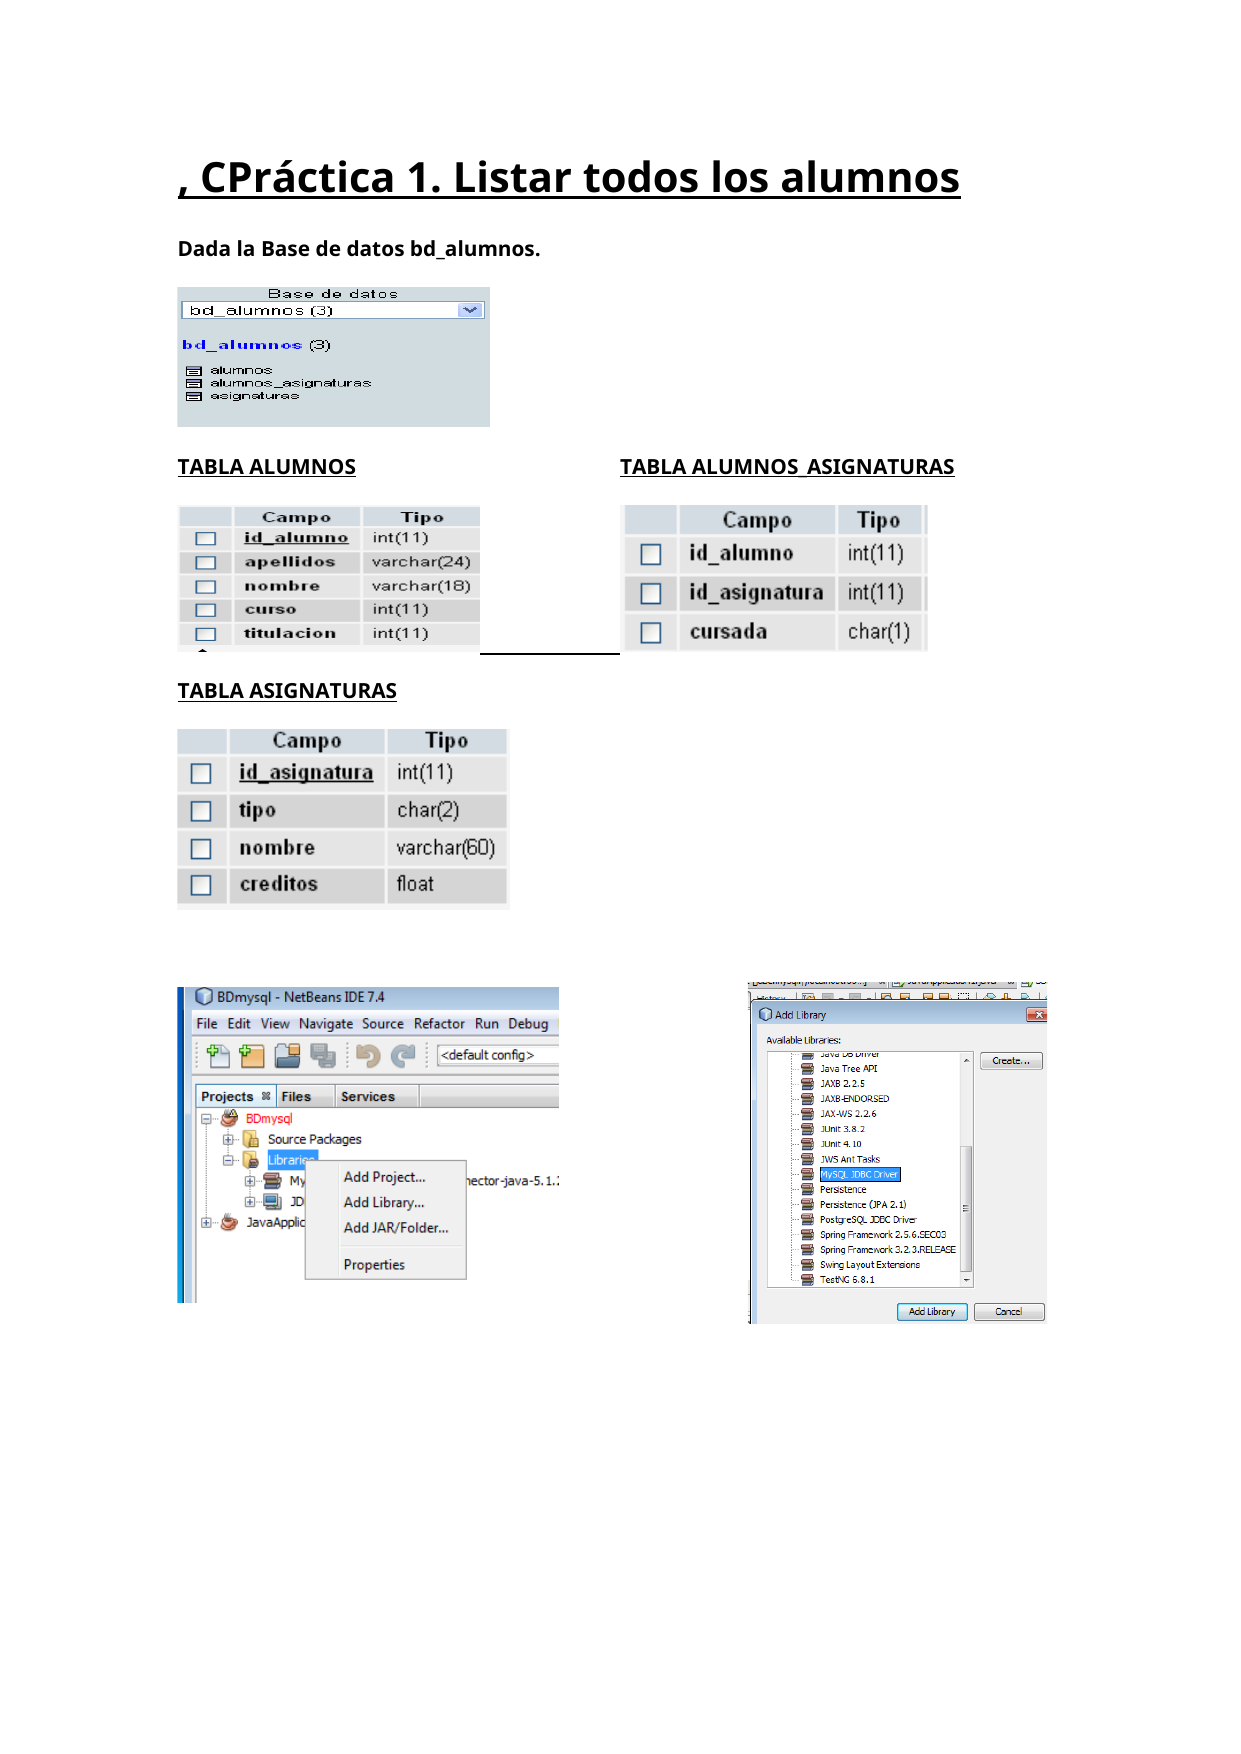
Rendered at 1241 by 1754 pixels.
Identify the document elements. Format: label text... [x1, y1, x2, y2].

text TABLA ASIGNATURAS [177, 676, 1063, 705]
picture [767, 982, 1052, 1327]
picture [619, 505, 928, 652]
picture [177, 505, 480, 652]
picture [177, 729, 510, 910]
text , CPráctica 1. Listar todos los alumnos [177, 148, 1063, 204]
text TABLA ALUMNOS TABLA ALUMNOS_ASIGNATURAS [177, 452, 1063, 480]
text Dada la Base de datos bd_alumnos. [177, 234, 1063, 262]
picture [177, 287, 495, 427]
picture [177, 987, 559, 1303]
